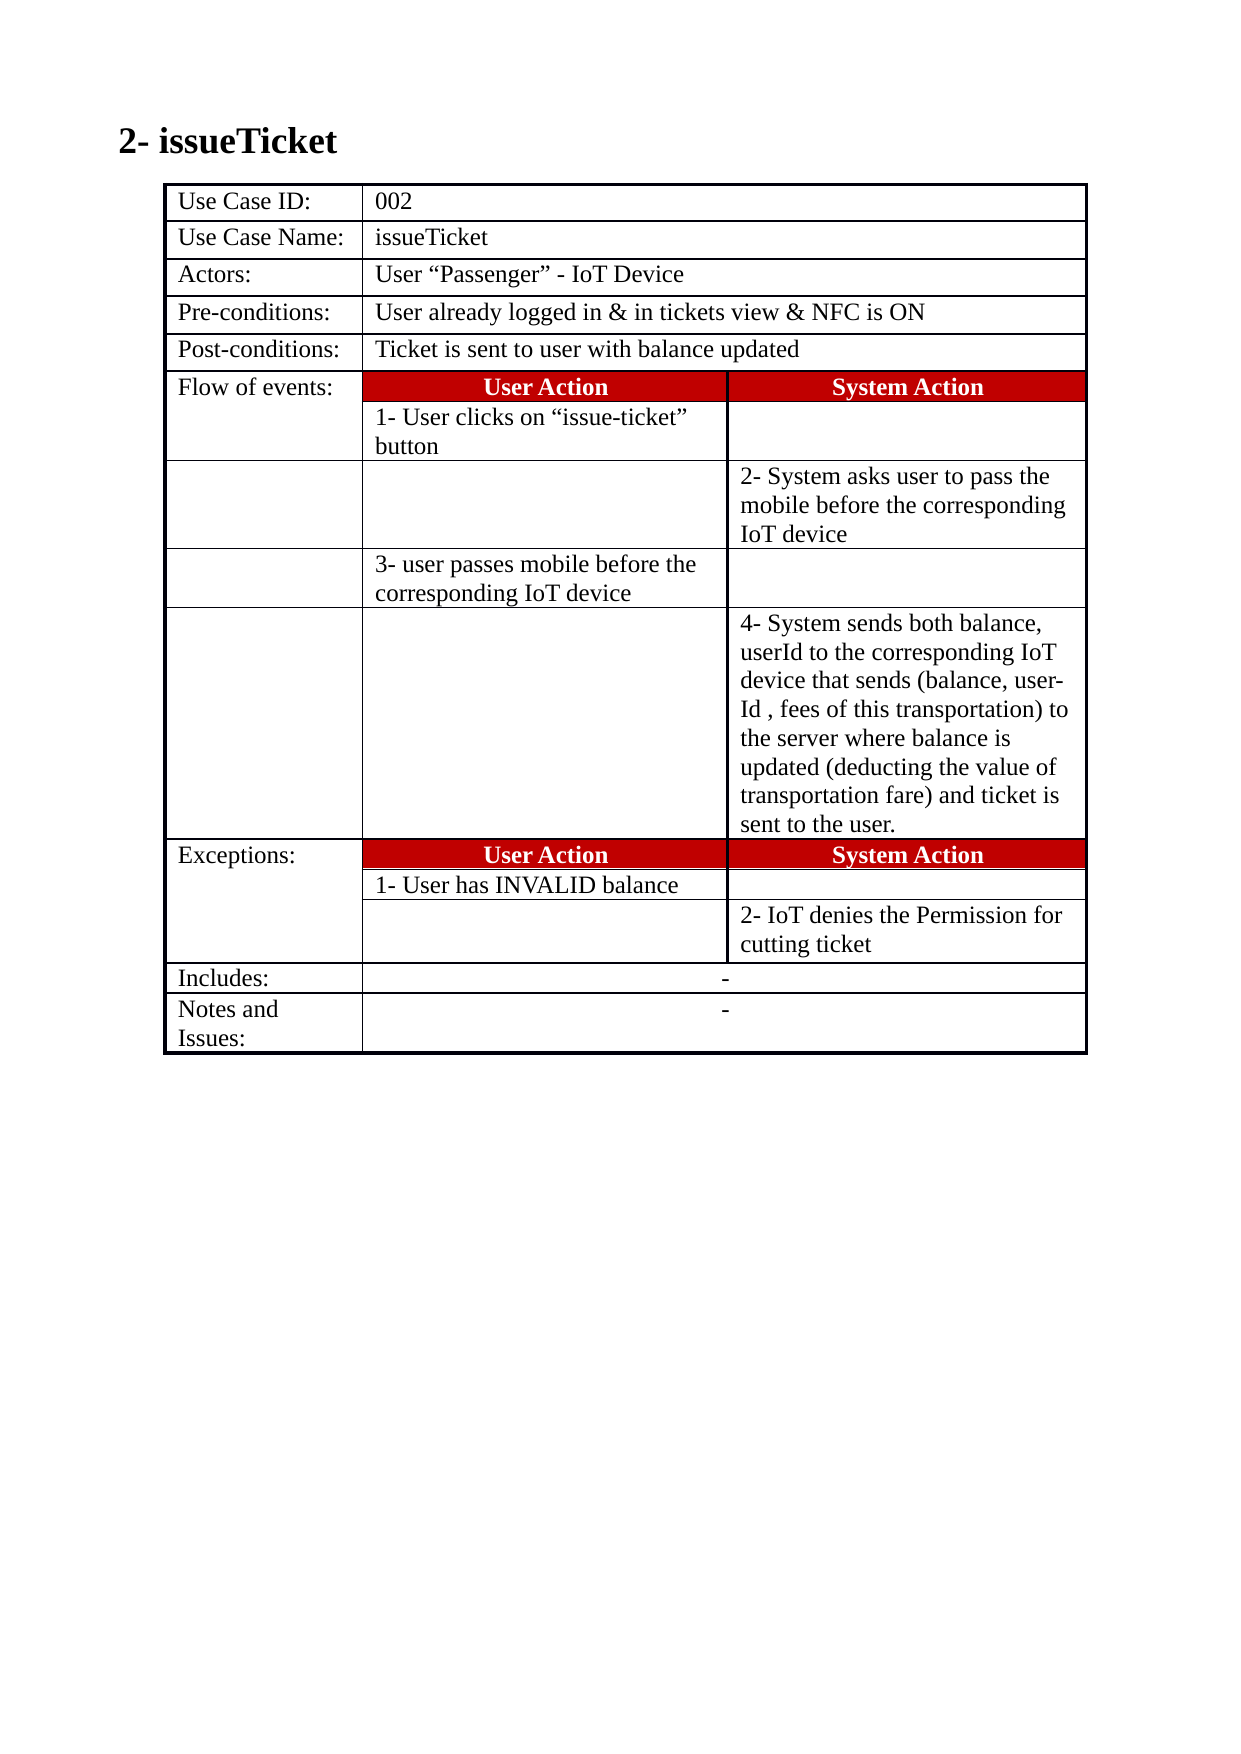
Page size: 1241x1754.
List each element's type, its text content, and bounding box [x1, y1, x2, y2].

table_cell Flow of events: [167, 372, 362, 460]
table_header Use Case ID: [167, 186, 362, 220]
table_cell Includes: [167, 964, 362, 992]
table_cell 3- user passes mobile before the corresponding IoT device [363, 549, 726, 607]
table_cell System Action [729, 840, 1085, 868]
table_cell [363, 608, 726, 838]
text 2- issueTicket [118, 118, 1122, 161]
table_cell [363, 461, 726, 547]
table_cell [167, 608, 362, 838]
table_header 002 [363, 186, 1085, 220]
table_cell User Action [363, 840, 726, 868]
table_cell [363, 900, 726, 962]
table_cell Notes and Issues: [167, 994, 362, 1051]
table_cell Post-conditions: [167, 335, 362, 370]
table_cell User “Passenger” - IoT Device [363, 260, 1085, 295]
table_cell Actors: [167, 260, 362, 295]
table_cell 1- User clicks on “issue-ticket” button [363, 402, 726, 460]
table_cell [167, 461, 362, 547]
table_cell 2- IoT denies the Permission for cutting ticket [729, 900, 1085, 962]
table_cell issueTicket [363, 222, 1085, 258]
table_cell User already logged in & in tickets view & NFC is ON [363, 297, 1085, 333]
table_cell Ticket is sent to user with balance updated [363, 335, 1085, 370]
table_cell - [363, 994, 1085, 1051]
table_cell System Action [729, 372, 1085, 401]
table_cell [167, 549, 362, 607]
table_cell User Action [363, 372, 726, 401]
table_cell 4- System sends both balance, userId to the corresponding IoT device that sends (balance, user-Id , fees of this transportation) to the server where balance is updated (deducting the value of transportation fare) and ticket is sent to the user. [729, 608, 1085, 838]
table_cell Exceptions: [167, 840, 362, 962]
table_cell 1- User has INVALID balance [363, 870, 726, 899]
table_cell [729, 870, 1085, 899]
table_cell [729, 402, 1085, 460]
table_cell Pre-conditions: [167, 297, 362, 333]
table_cell Use Case Name: [167, 222, 362, 258]
table_cell - [363, 964, 1085, 992]
table_cell [729, 549, 1085, 607]
table_cell 2- System asks user to pass the mobile before the corresponding IoT device [729, 461, 1085, 547]
